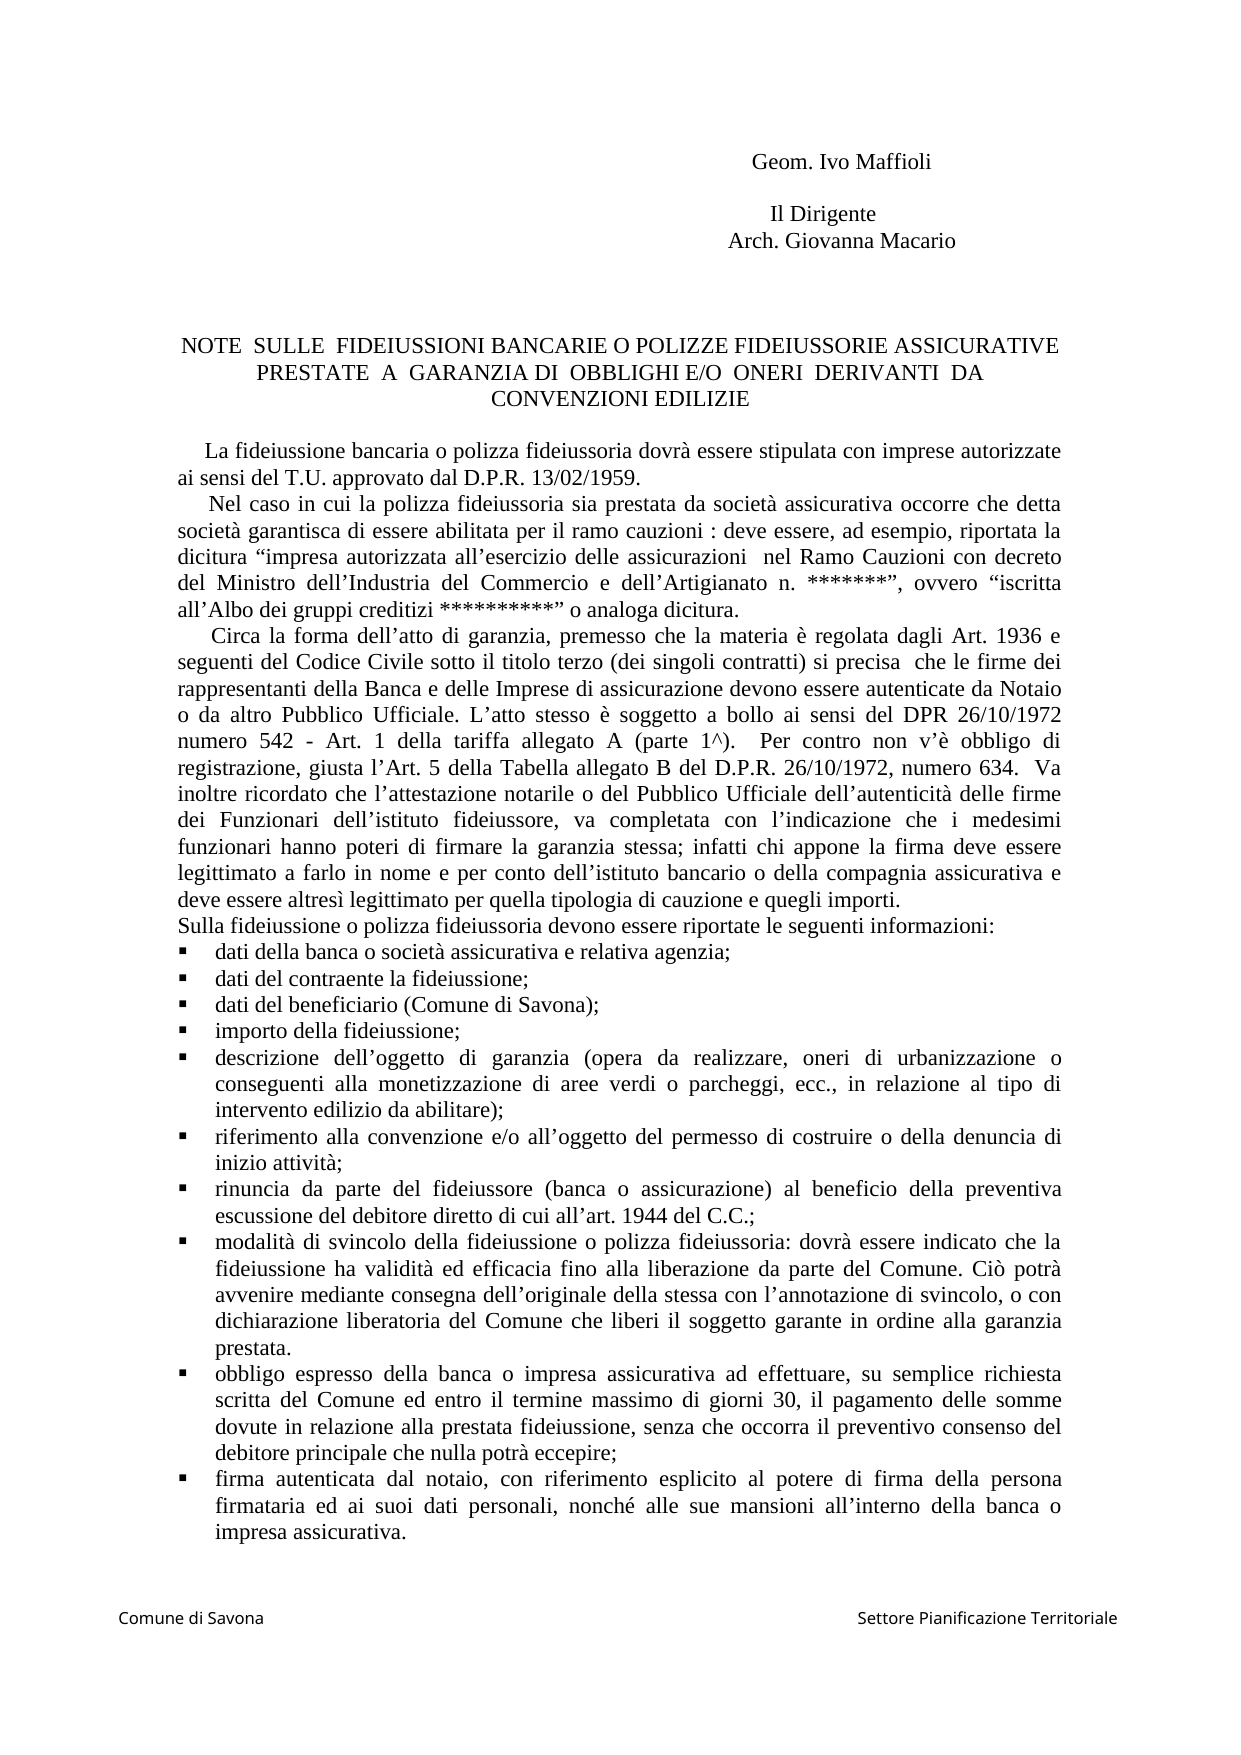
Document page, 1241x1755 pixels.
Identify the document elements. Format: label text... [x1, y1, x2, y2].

text Sulla fideiussione o polizza fideiussoria devono essere riportate le seguenti informazioni: [177, 912, 1063, 938]
text La fideiussione bancaria o polizza fideiussoria dovrà essere stipulata con imprese autorizzate ai sensi del T.U. approvato dal D.P.R. 13/02/1959. [177, 438, 1063, 490]
text Circa la forma dell’atto di garanzia, premesso che la materia è regolata dagli Art. 1936 e seguenti del Codice Civile sotto il titolo terzo (dei singoli contratti) si precisa che le firme dei rappresentanti della Banca e delle Imprese di assicurazione devono essere autenticate da Notaio o da altro Pubblico Ufficiale. L’atto stesso è soggetto a bollo ai sensi del DPR 26/10/1972 numero 542 - Art. 1 della tariffa allegato A (parte 1^). Per contro non v’è obbligo di registrazione, giusta l’Art. 5 della Tabella allegato B del D.P.R. 26/10/1972, numero 634. Va inoltre ricordato che l’attestazione notarile o del Pubblico Ufficiale dell’autenticità delle firme dei Funzionari dell’istituto fideiussore, va completata con l’indicazione che i medesimi funzionari hanno poteri di firmare la garanzia stessa; infatti chi appone la firma deve essere legittimato a farlo in nome e per conto dell’istituto bancario o della compagnia assicurativa e deve essere altresì legittimato per quella tipologia di cauzione e quegli importi. [177, 622, 1063, 912]
text NOTE SULLE FIDEIUSSIONI BANCARIE O POLIZZE FIDEIUSSORIE ASSICURATIVE PRESTATE A GARANZIA DI OBBLIGHI E/O ONERI DERIVANTI DA CONVENZIONI EDILIZIE [177, 332, 1063, 411]
table_cell Geom. Ivo Maffioli Il Dirigente Arch. Giovanna Macario [509, 148, 1137, 253]
list dati del beneficiario (Comune di Savona); [177, 991, 1063, 1017]
list riferimento alla convenzione e/o all’oggetto del permesso di costruire o della denuncia di inizio attività; [177, 1123, 1063, 1176]
list modalità di svincolo della fideiussione o polizza fideiussoria: dovrà essere indicato che la fideiussione ha validità ed efficacia fino alla liberazione da parte del Comune. Ciò potrà avvenire mediante consegna dell’originale della stessa con l’annotazione di svincolo, o con dichiarazione liberatoria del Comune che liberi il soggetto garante in ordine alla garanzia prestata. [177, 1228, 1063, 1360]
list descrizione dell’oggetto di garanzia (opera da realizzare, oneri di urbanizzazione o conseguenti alla monetizzazione di aree verdi o parcheggi, ecc., in relazione al tipo di intervento edilizio da abilitare); [177, 1044, 1063, 1123]
list rinuncia da parte del fideiussore (banca o assicurazione) al beneficio della preventiva escussione del debitore diretto di cui all’art. 1944 del C.C.; [177, 1176, 1063, 1228]
list firma autenticata dal notaio, con riferimento esplicito al potere di firma della persona firmataria ed ai suoi dati personali, nonché alle sue mansioni all’interno della banca o impresa assicurativa. [177, 1465, 1063, 1544]
list importo della fideiussione; [177, 1017, 1063, 1044]
table_cell [118, 148, 509, 253]
list obbligo espresso della banca o impresa assicurativa ad effettuare, su semplice richiesta scritta del Comune ed entro il termine massimo di giorni 30, il pagamento delle somme dovute in relazione alla prestata fideiussione, senza che occorra il preventivo consenso del debitore principale che nulla potrà eccepire; [177, 1360, 1063, 1465]
text Nel caso in cui la polizza fideiussoria sia prestata da società assicurativa occorre che detta società garantisca di essere abilitata per il ramo cauzioni : deve essere, ad esempio, riportata la dicitura “impresa autorizzata all’esercizio delle assicurazioni nel Ramo Cauzioni con decreto del Ministro dell’Industria del Commercio e dell’Artigianato n. *******”, ovvero “iscritta all’Albo dei gruppi creditizi **********” o analoga dicitura. [177, 490, 1063, 622]
list dati della banca o società assicurativa e relativa agenzia; [177, 938, 1063, 965]
list dati del contraente la fideiussione; [177, 965, 1063, 991]
